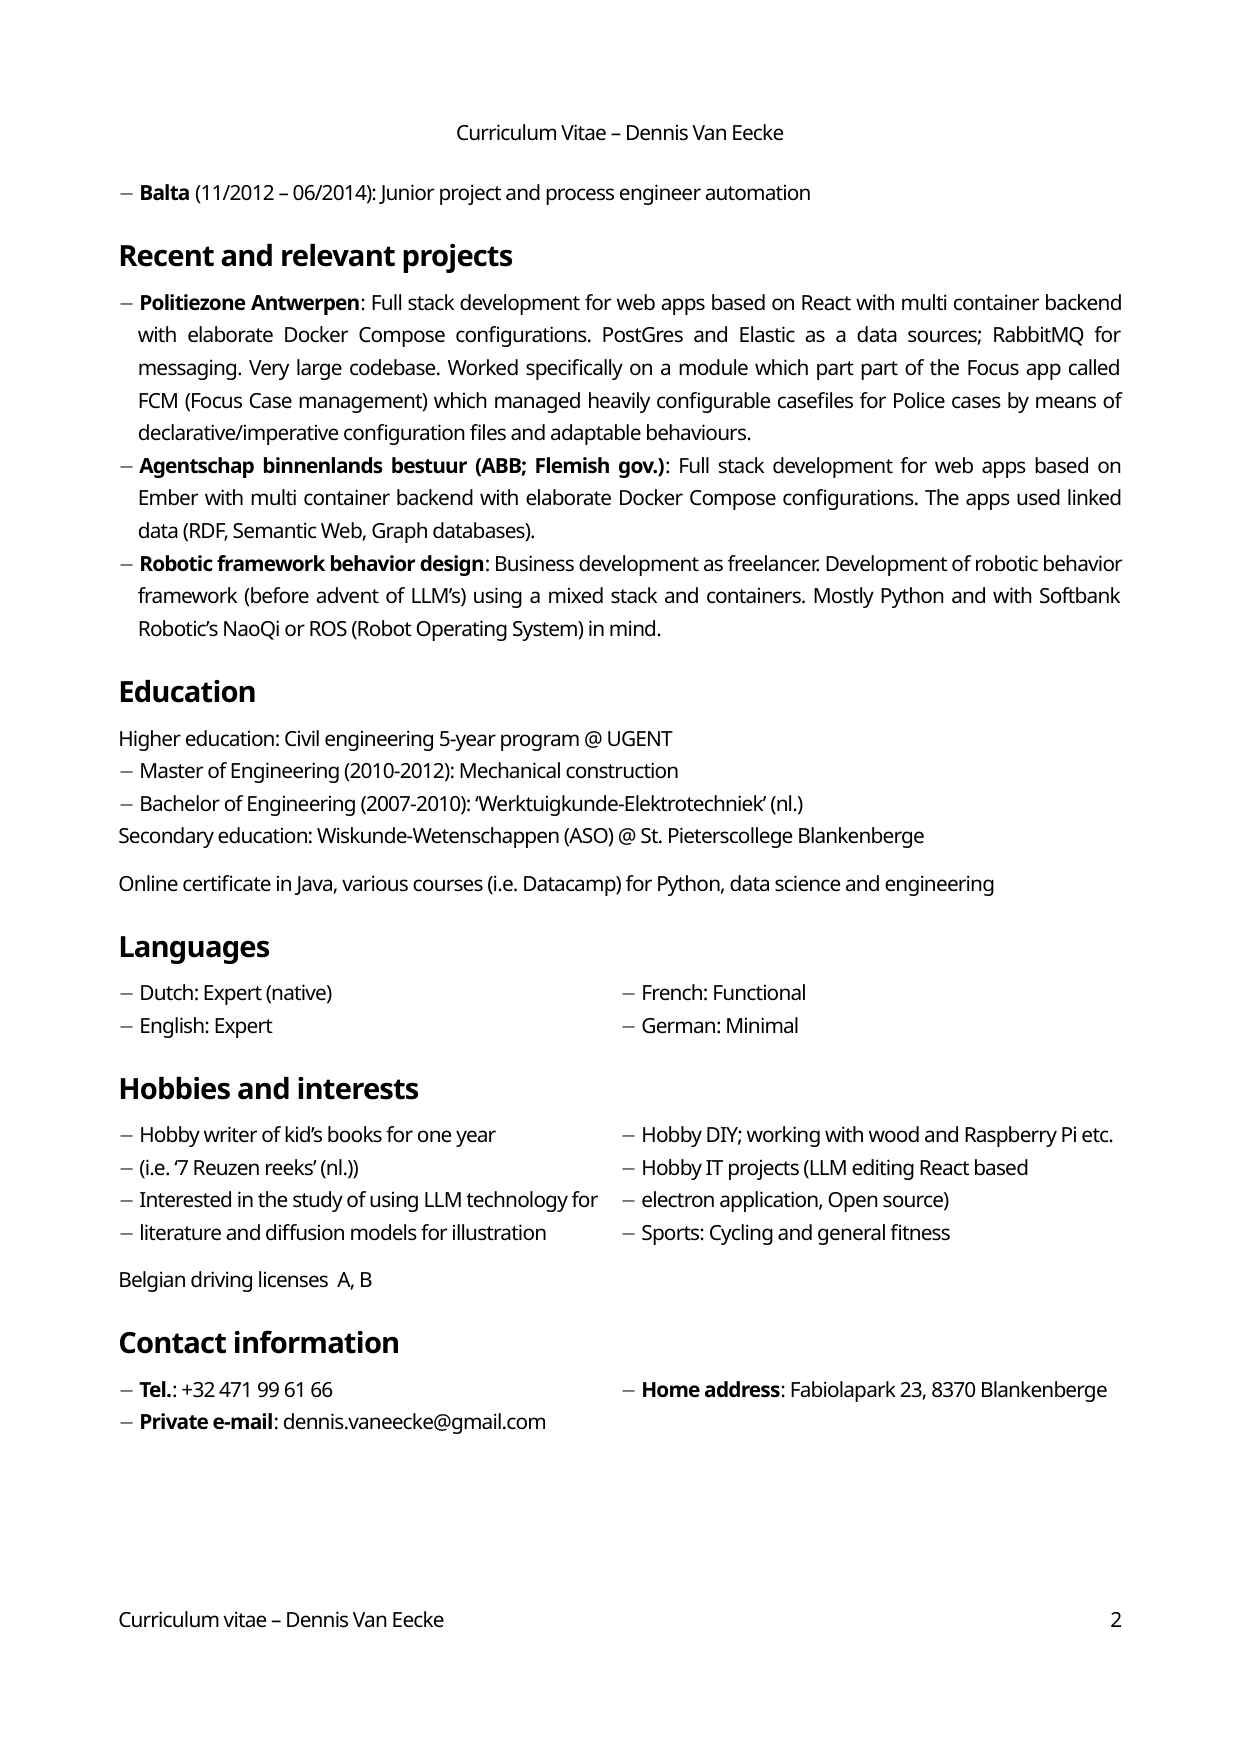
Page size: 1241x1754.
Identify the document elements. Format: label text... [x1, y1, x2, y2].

list Balta (11/2012 – 06/2014): Junior project and process engineer automation [118, 178, 1122, 207]
list Politiezone Antwerpen: Full stack development for web apps based on React with multi container backend with elaborate Docker Compose configurations. PostGres and Elastic as a data sources; RabbitMQ for messaging. Very large codebase. Worked specifically on a module which part part of the Focus app called FCM (Focus Case management) which managed heavily configurable casefiles for Police cases by means of declarative/imperative configuration files and adaptable behaviours. [118, 288, 1122, 447]
subtitle Recent and relevant projects [118, 236, 1122, 275]
text Higher education: Civil engineering 5-year program @ UGENT [118, 724, 1122, 752]
table_header French: Functional German: Minimal [620, 979, 1122, 1043]
subtitle Hobbies and interests [118, 1068, 1122, 1108]
subtitle Languages [118, 926, 1122, 966]
table_header Hobby DIY; working with wood and Raspberry Pi etc. Hobby IT projects (LLM editing React based electron application, Open source) Sports: Cycling and general fitness [620, 1120, 1122, 1250]
subtitle Education [118, 672, 1122, 711]
table_header Home address: Fabiolapark 23, 8370 Blankenberge [620, 1375, 1122, 1439]
text Belgian driving licenses A, B [118, 1265, 1122, 1293]
subtitle Contact information [118, 1323, 1122, 1362]
table_header Hobby writer of kid’s books for one year (i.e. ‘7 Reuzen reeks’ (nl.)) Interested in the study of using LLM technology for literature and diffusion models for illustration [118, 1120, 620, 1250]
list Robotic framework behavior design: Business development as freelancer. Development of robotic behavior framework (before advent of LLM’s) using a mixed stack and containers. Mostly Python and with Softbank Robotic’s NaoQi or ROS (Robot Operating System) in mind. [118, 549, 1122, 642]
table_header Tel.: +32 471 99 61 66 Private e-mail: dennis.vaneecke@gmail.com [118, 1375, 620, 1439]
list Master of Engineering (2010-2012): Mechanical construction [118, 756, 1122, 785]
text Online certificate in Java, various courses (i.e. Datacamp) for Python, data science and engineering [118, 869, 1122, 897]
table_header Dutch: Expert (native) English: Expert [118, 979, 620, 1043]
list Agentschap binnenlands bestuur (ABB; Flemish gov.): Full stack development for web apps based on Ember with multi container backend with elaborate Docker Compose configurations. The apps used linked data (RDF, Semantic Web, Graph databases). [118, 451, 1122, 544]
text Secondary education: Wiskunde-Wetenschappen (ASO) @ St. Pieterscollege Blankenberge [118, 822, 1122, 850]
list Bachelor of Engineering (2007-2010): ‘Werktuigkunde-Elektrotechniek’ (nl.) [118, 789, 1122, 817]
